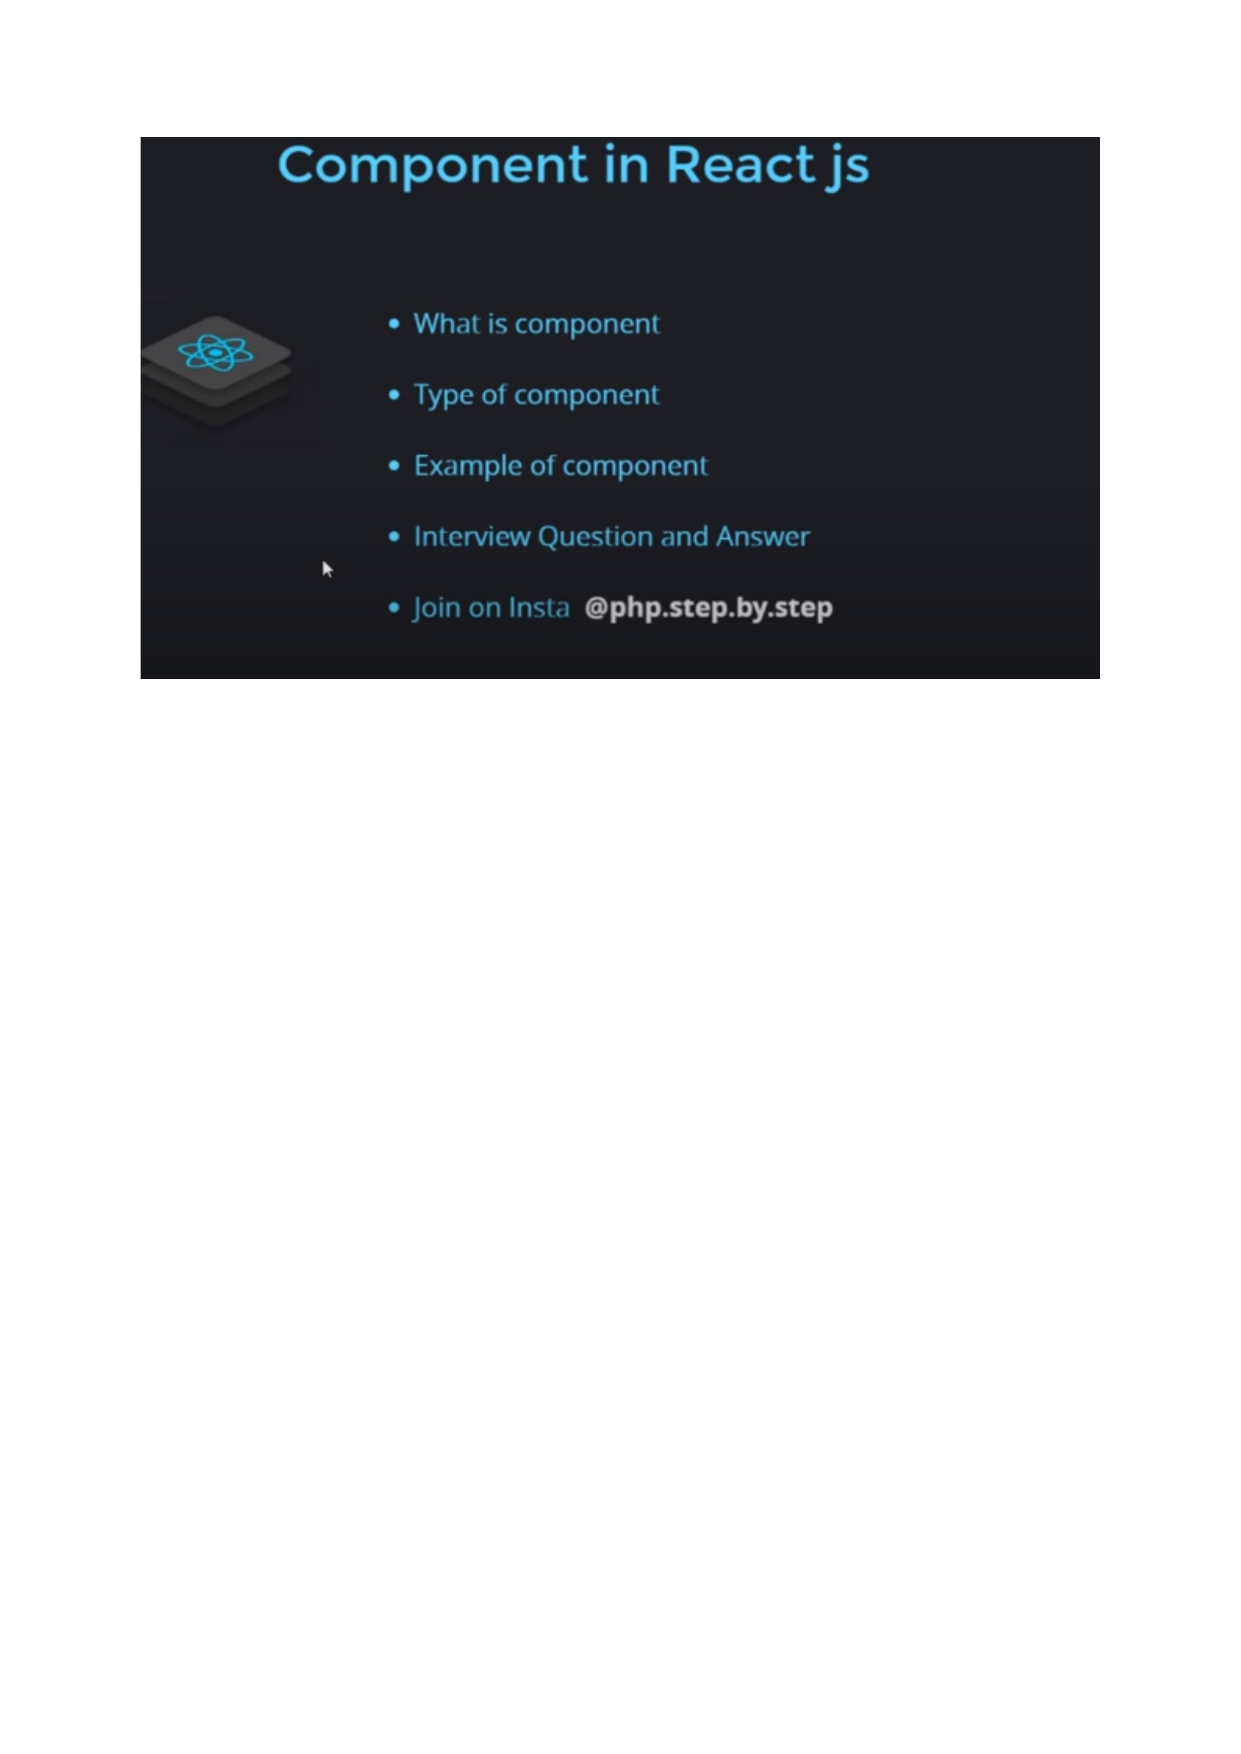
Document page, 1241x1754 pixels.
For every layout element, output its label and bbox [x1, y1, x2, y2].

picture [140, 137, 1100, 679]
